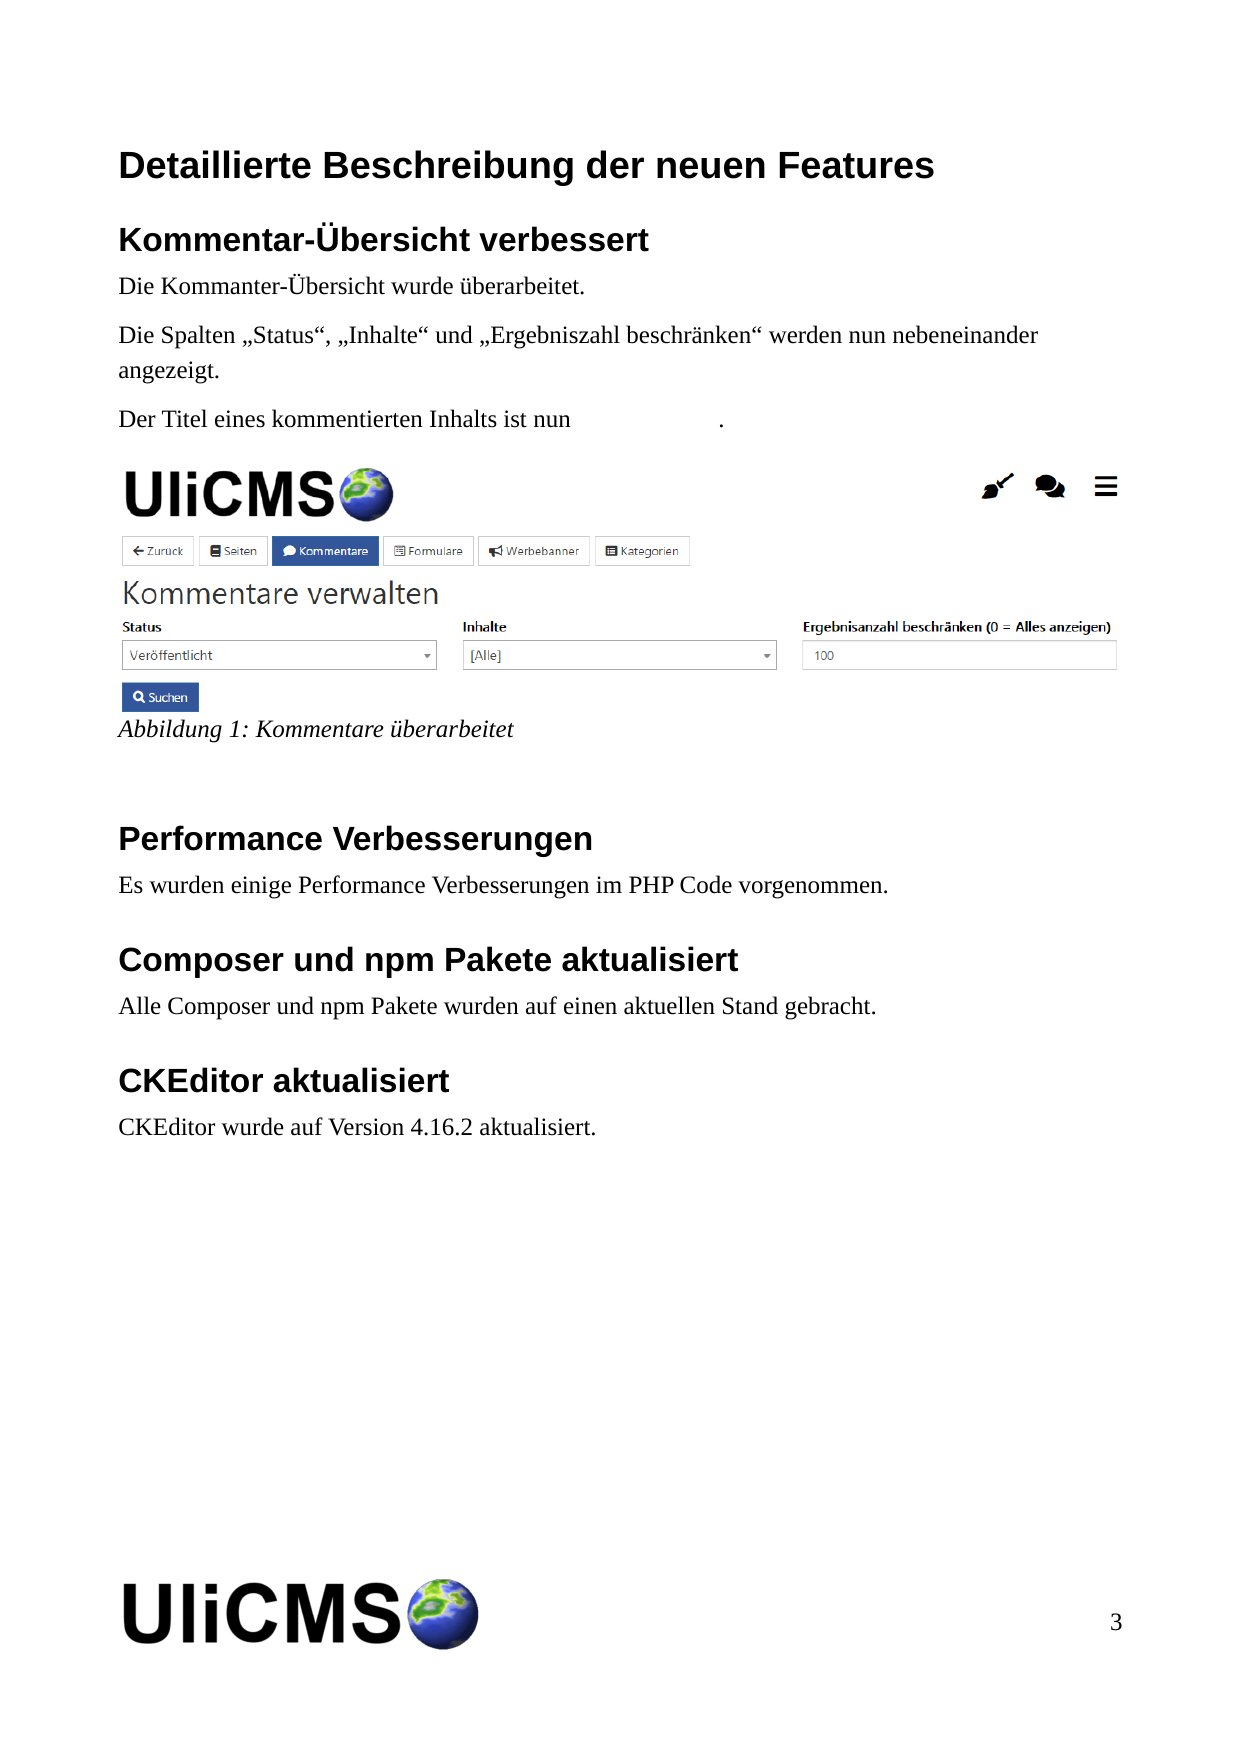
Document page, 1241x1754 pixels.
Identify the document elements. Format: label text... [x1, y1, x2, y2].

picture [118, 1578, 479, 1652]
text Die Kommanter-Übersicht wurde überarbeitet. [118, 271, 1122, 300]
picture [118, 465, 1123, 715]
text Abbildung 1: Kommentare überarbeitet [118, 715, 1122, 743]
subtitle Kommentar-Übersicht verbessert [118, 220, 1122, 259]
subtitle CKEditor aktualisiert [118, 1061, 1122, 1099]
text CKEditor wurde auf Version 4.16.2 aktualisiert. [118, 1112, 1122, 1141]
text Der Titel eines kommentierten Inhalts ist nun . [118, 404, 1122, 433]
text Alle Composer und npm Pakete wurden auf einen aktuellen Stand gebracht. [118, 991, 1122, 1020]
text Es wurden einige Performance Verbesserungen im PHP Code vorgenommen. [118, 870, 1122, 899]
subtitle Performance Verbesserungen [118, 819, 1122, 857]
text Die Spalten „Status“, „Inhalte“ und „Ergebniszahl beschränken“ werden nun nebeneinander angezeigt. [118, 320, 1122, 383]
subtitle Detaillierte Beschreibung der neuen Features [118, 143, 1122, 187]
subtitle Composer und npm Pakete aktualisiert [118, 940, 1122, 978]
